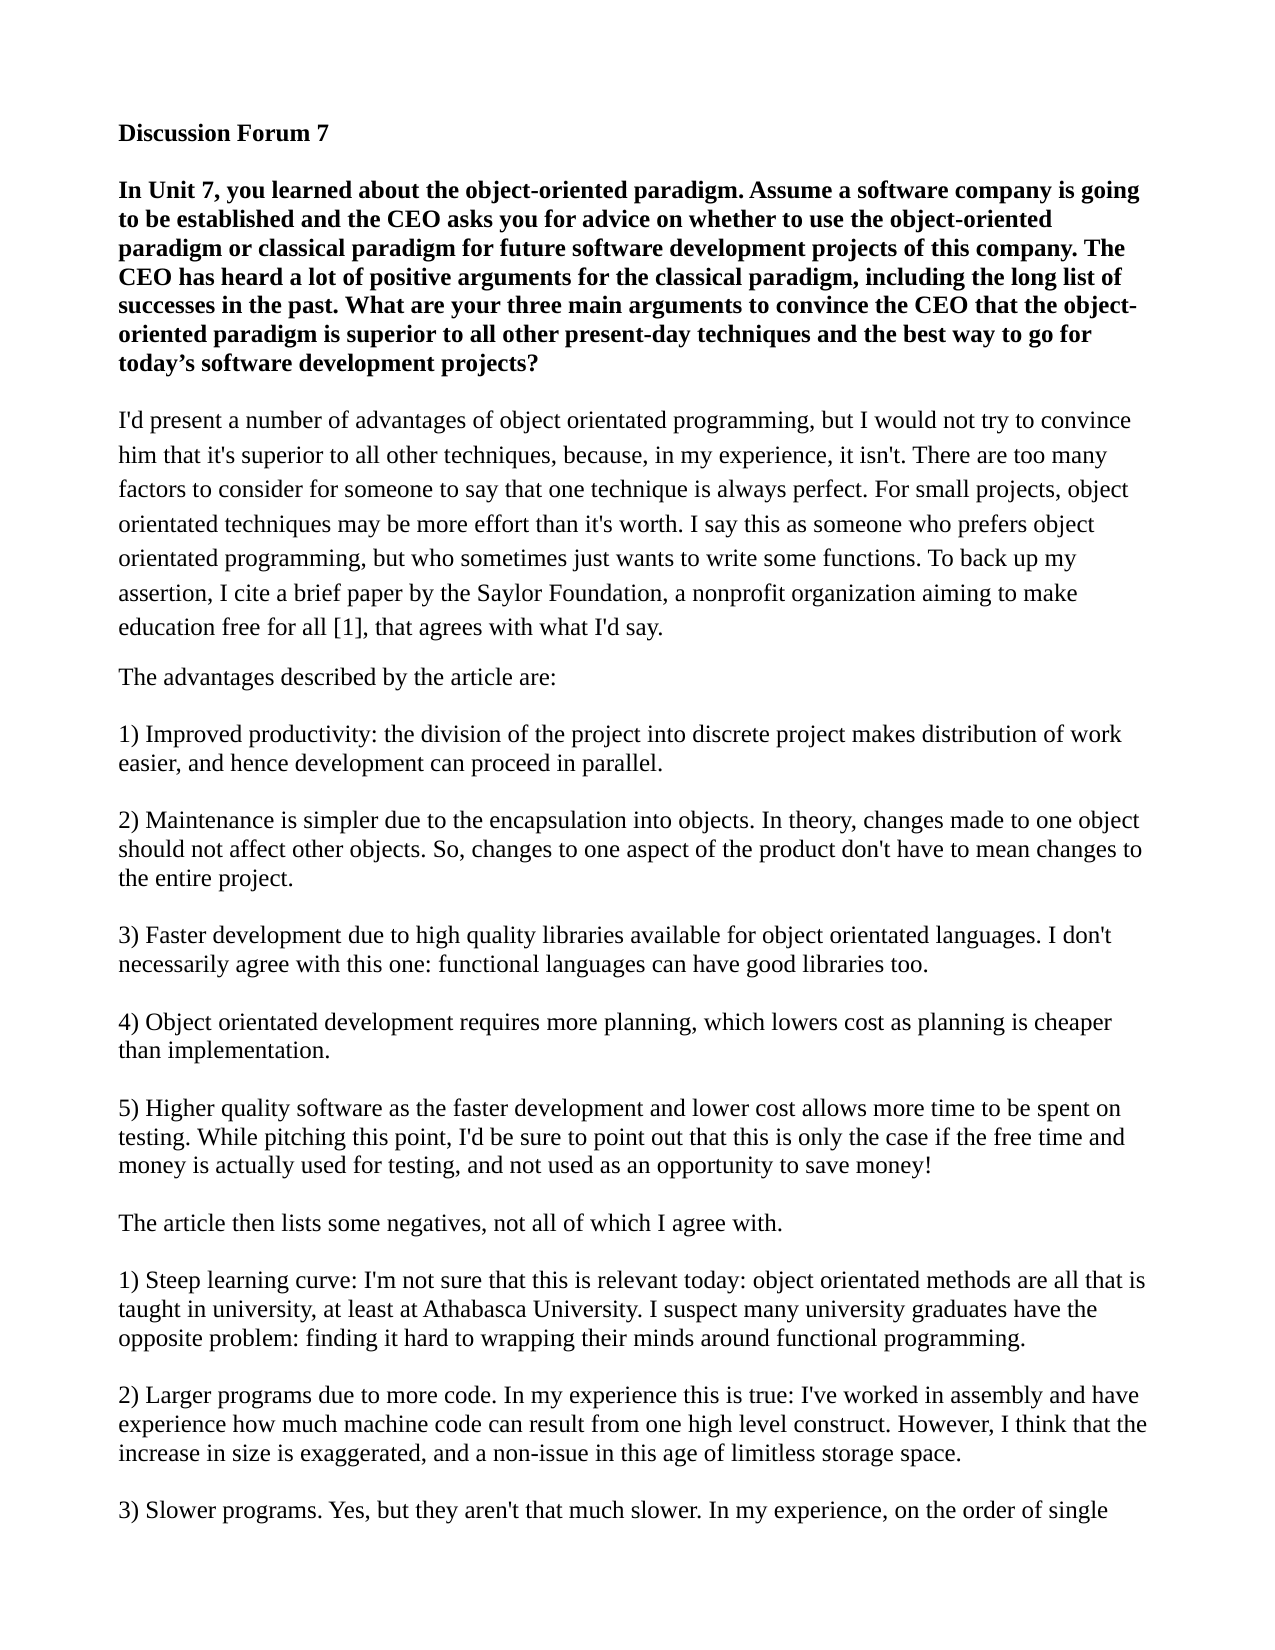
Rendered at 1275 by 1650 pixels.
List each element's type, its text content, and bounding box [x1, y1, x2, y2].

text 2) Maintenance is simpler due to the encapsulation into objects. In theory, changes made to one object should not affect other objects. So, changes to one aspect of the product don't have to mean changes to the entire project. [118, 805, 1157, 892]
text 1) Improved productivity: the division of the project into discrete project makes distribution of work easier, and hence development can proceed in parallel. [118, 719, 1157, 777]
text I'd present a number of advantages of object orientated programming, but I would not try to convince him that it's superior to all other techniques, because, in my experience, it isn't. There are too many factors to consider for someone to say that one technique is always perfect. For small projects, object orientated techniques may be more effort than it's worth. I say this as someone who prefers object orientated programming, but who sometimes just wants to write some functions. To back up my assertion, I cite a brief paper by the Saylor Foundation, a nonprofit organization aiming to make education free for all [1], that agrees with what I'd say. [118, 406, 1157, 641]
text 2) Larger programs due to more code. In my experience this is true: I've worked in assembly and have experience how much machine code can result from one high level construct. However, I think that the increase in size is exaggerated, and a non-issue in this age of limitless storage space. [118, 1380, 1157, 1467]
text Discussion Forum 7 [118, 118, 1157, 147]
text 3) Slower programs. Yes, but they aren't that much slower. In my experience, on the order of single [118, 1495, 1157, 1524]
text 5) Higher quality software as the faster development and lower cost allows more time to be spent on testing. While pitching this point, I'd be sure to point out that this is only the case if the free time and money is actually used for testing, and not used as an opportunity to save money! [118, 1093, 1157, 1179]
text 3) Faster development due to high quality libraries available for object orientated languages. I don't necessarily agree with this one: functional languages can have good libraries too. [118, 920, 1157, 978]
text 1) Steep learning curve: I'm not sure that this is relevant today: object orientated methods are all that is taught in university, at least at Athabasca University. I suspect many university graduates have the opposite problem: finding it hard to wrapping their minds around functional programming. [118, 1265, 1157, 1352]
text The article then lists some negatives, not all of which I agree with. [118, 1208, 1157, 1237]
text In Unit 7, you learned about the object-oriented paradigm. Assume a software company is going to be established and the CEO asks you for advice on whether to use the object-oriented paradigm or classical paradigm for future software development projects of this company. The CEO has heard a lot of positive arguments for the classical paradigm, including the long list of successes in the past. What are your three main arguments to convince the CEO that the object-oriented paradigm is superior to all other present-day techniques and the best way to go for today’s software development projects? [118, 176, 1157, 377]
text 4) Object orientated development requires more planning, which lowers cost as planning is cheaper than implementation. [118, 1007, 1157, 1064]
text The advantages described by the article are: [118, 662, 1157, 690]
